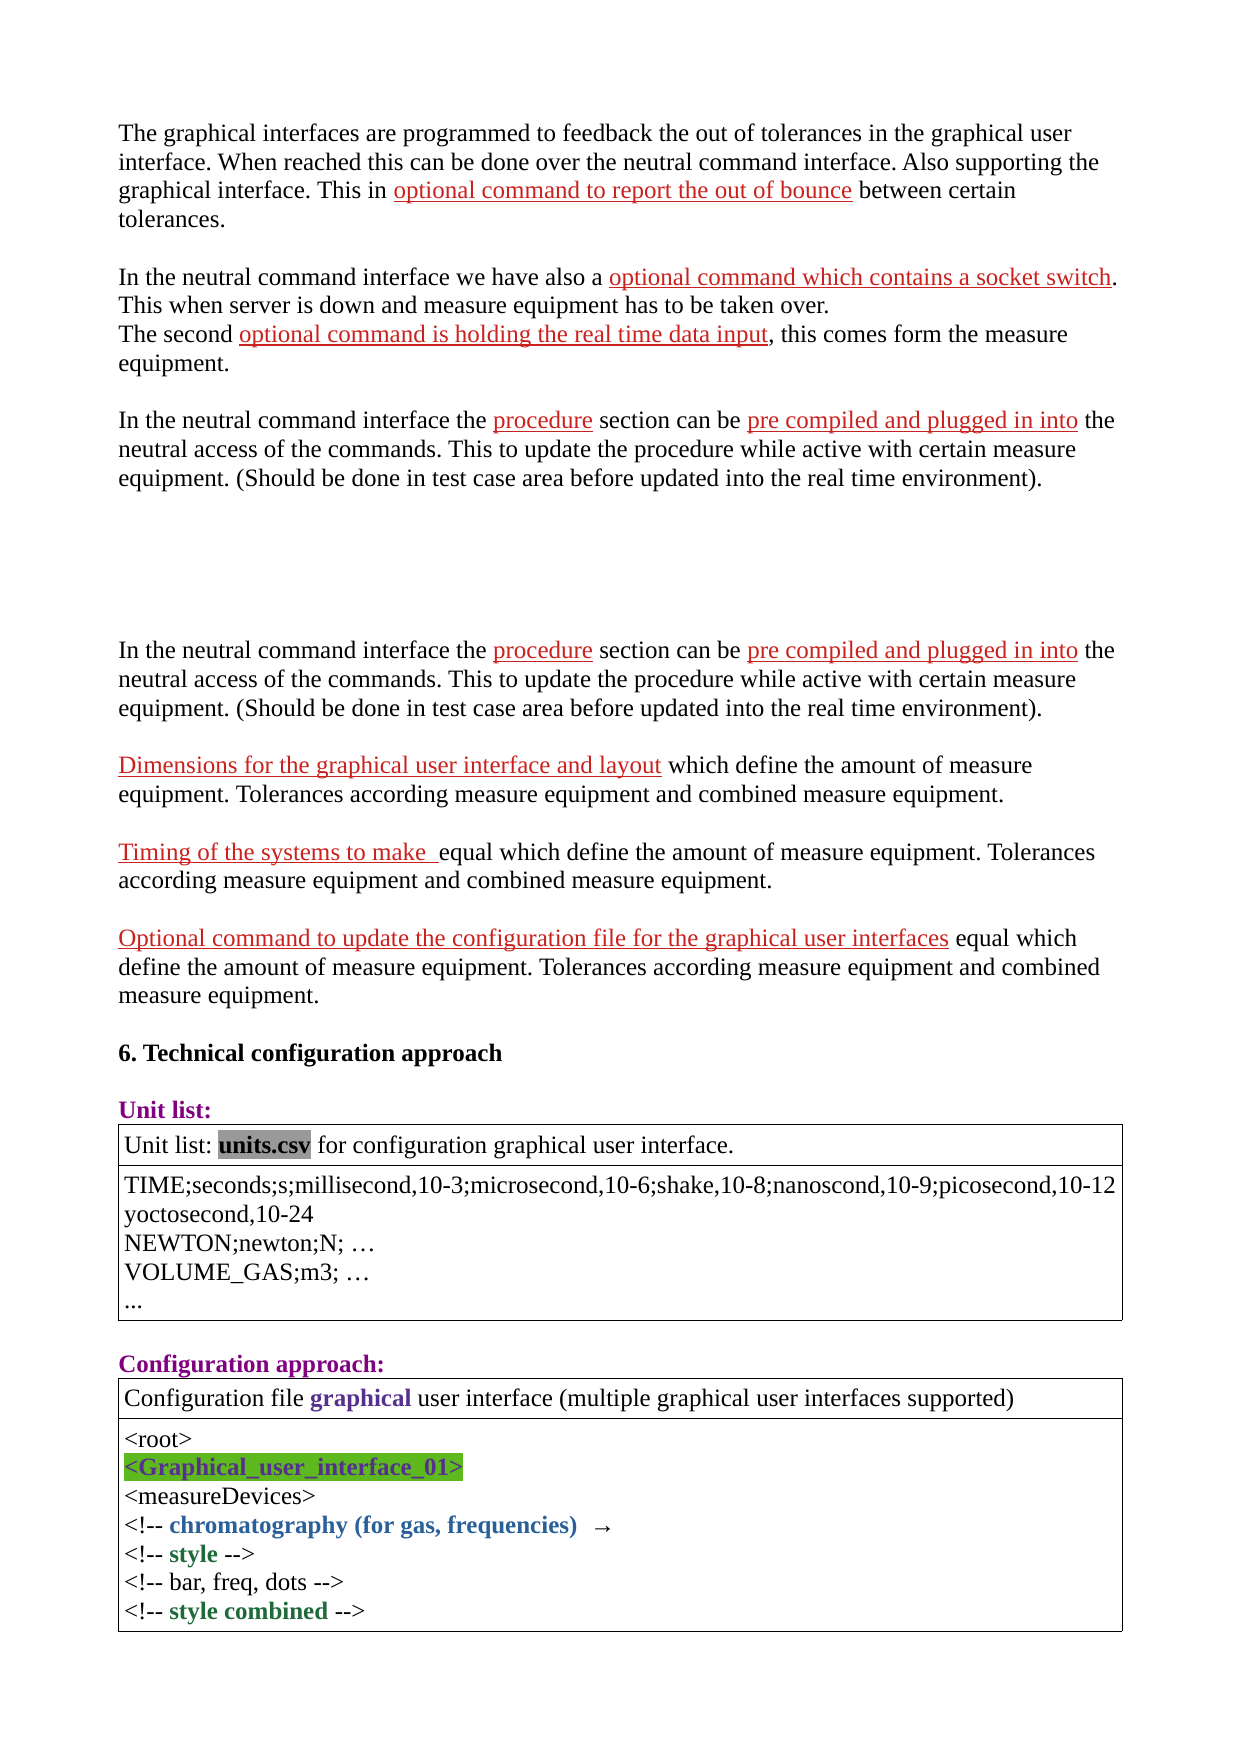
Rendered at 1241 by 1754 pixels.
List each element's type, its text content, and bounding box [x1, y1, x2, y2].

table_cell <root> <Graphical_user_interface_01> <measureDevices> <!-- chromatography (for gas, frequencies) → <!-- style --> <!-- bar, freq, dots --> <!-- style combined --> [119, 1419, 1122, 1631]
text This when server is down and measure equipment has to be taken over. [118, 291, 1122, 319]
text The second optional command is holding the real time data input, this comes form the measure equipment. [118, 319, 1122, 377]
text Dimensions for the graphical user interface and layout which define the amount of measure equipment. Tolerances according measure equipment and combined measure equipment. [118, 751, 1122, 808]
table_header Configuration file graphical user interface (multiple graphical user interfaces supported) [119, 1379, 1122, 1418]
text In the neutral command interface the procedure section can be pre compiled and plugged in into the neutral access of the commands. This to update the procedure while active with certain measure equipment. (Should be done in test case area before updated into the real time environment). [118, 636, 1122, 722]
text Configuration approach: [118, 1349, 1122, 1378]
text The graphical interfaces are programmed to feedback the out of tolerances in the graphical user interface. When reached this can be done over the neutral command interface. Also supporting the graphical interface. This in optional command to report the out of bounce between certain tolerances. [118, 118, 1122, 233]
text In the neutral command interface the procedure section can be pre compiled and plugged in into the neutral access of the commands. This to update the procedure while active with certain measure equipment. (Should be done in test case area before updated into the real time environment). [118, 406, 1122, 492]
text Timing of the systems to make equal which define the amount of measure equipment. Tolerances according measure equipment and combined measure equipment. [118, 837, 1122, 894]
table_cell TIME;seconds;s;millisecond,10-3;microsecond,10-6;shake,10-8;nanoscond,10-9;picosecond,10-12 yoctosecond,10-24 NEWTON;newton;N; … VOLUME_GAS;m3; … ... [119, 1166, 1122, 1320]
text 6. Technical configuration approach [118, 1038, 1122, 1067]
table_header Unit list: units.csv for configuration graphical user interface. [119, 1125, 1122, 1165]
text Optional command to update the configuration file for the graphical user interfaces equal which define the amount of measure equipment. Tolerances according measure equipment and combined measure equipment. [118, 923, 1122, 1009]
text Unit list: [118, 1096, 1122, 1124]
text In the neutral command interface we have also a optional command which contains a socket switch. [118, 262, 1122, 291]
